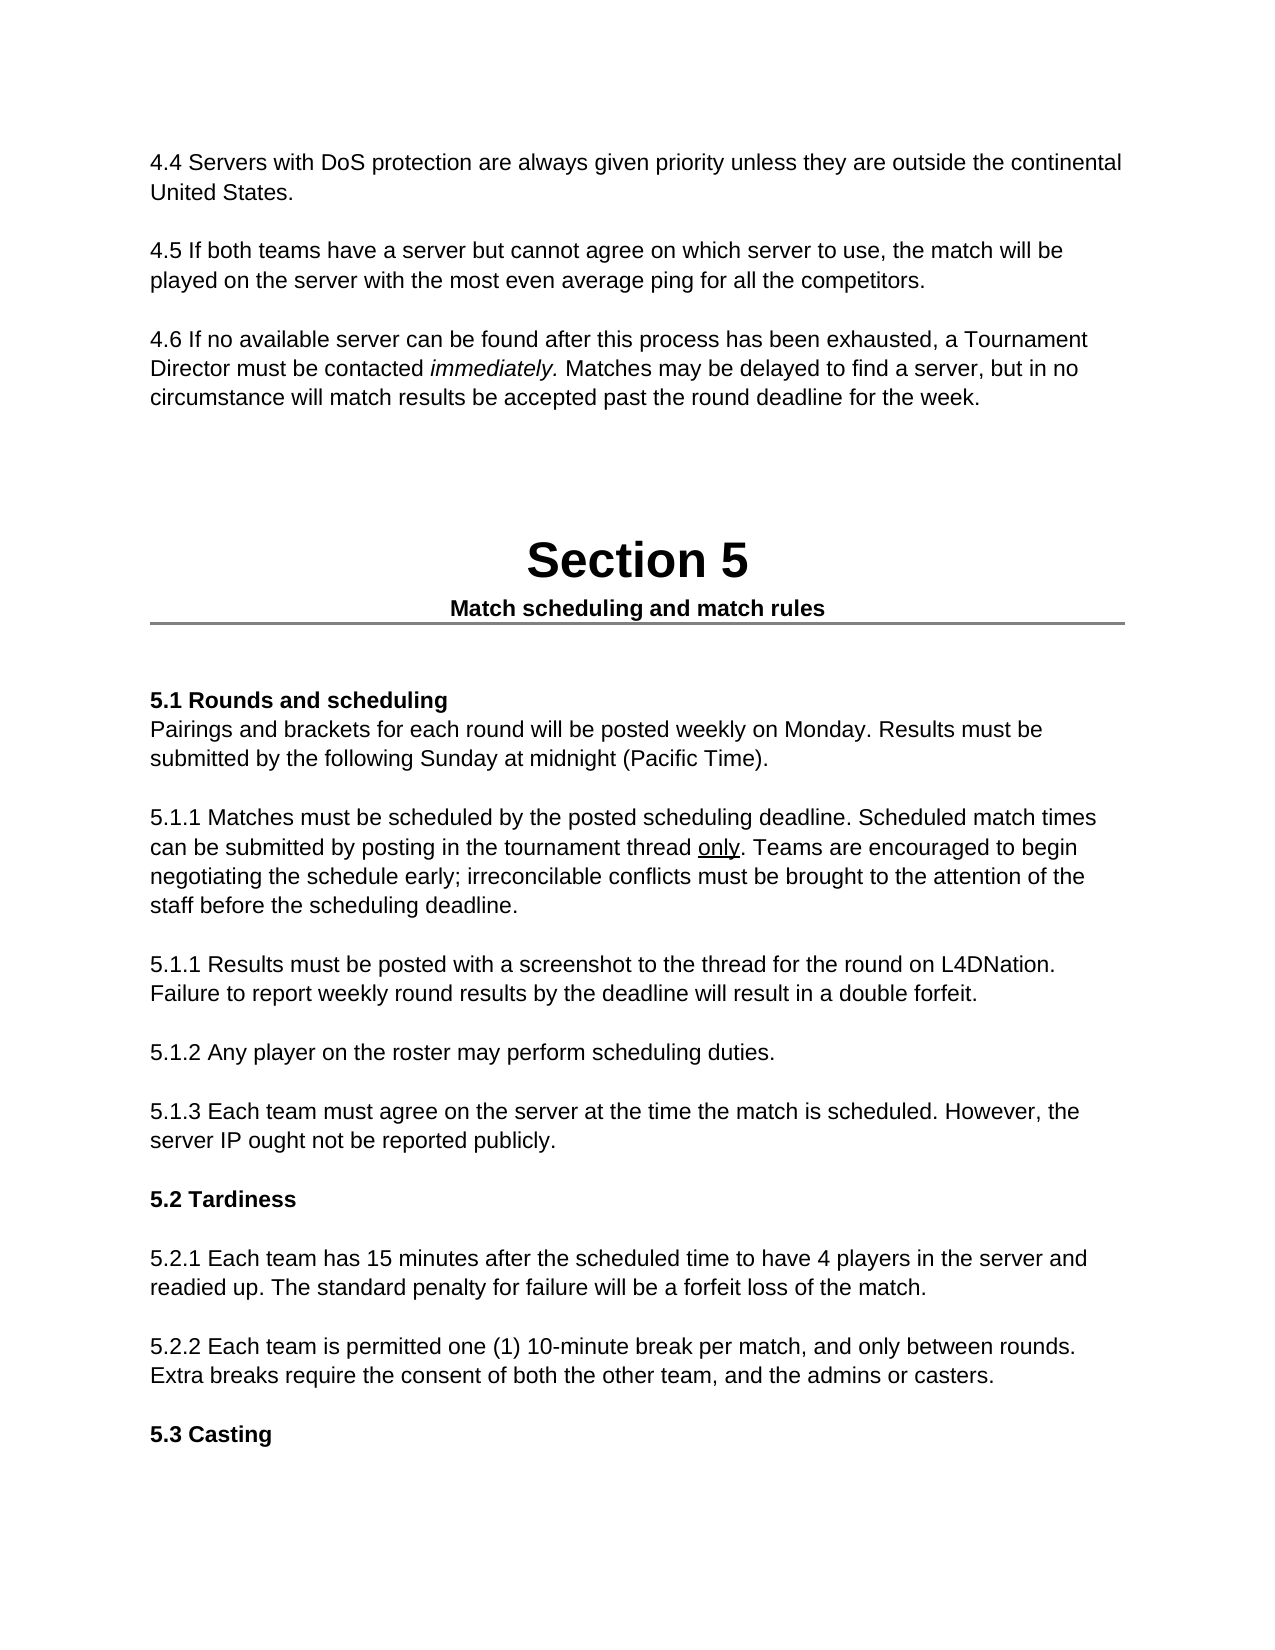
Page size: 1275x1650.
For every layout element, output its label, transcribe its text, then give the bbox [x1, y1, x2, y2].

text 5.2.1 Each team has 15 minutes after the scheduled time to have 4 players in the server and readied up. The standard penalty for failure will be a forfeit loss of the match. [150, 1245, 1125, 1300]
text Match scheduling and match rules [150, 596, 1125, 622]
text 4.5 If both teams have a server but cannot agree on which server to use, the match will be played on the server with the most even average ping for all the competitors. [150, 238, 1125, 293]
text 4.4 Servers with DoS protection are always given priority unless they are outside the continental United States. [150, 150, 1125, 205]
text 5.2 Tardiness [150, 1187, 1125, 1212]
text 4.6 If no available server can be found after this process has been exhausted, a Tournament Director must be contacted immediately. Matches may be delayed to find a server, but in no circumstance will match results be accepted past the round deadline for the week. [150, 326, 1125, 411]
text 5.1.3 Each team must agree on the server at the time the match is scheduled. However, the server IP ought not be reported publicly. [150, 1098, 1125, 1153]
text 5.1.1 Matches must be scheduled by the posted scheduling deadline. Scheduled match times can be submitted by posting in the tournament thread only. Teams are encouraged to begin negotiating the schedule early; irreconcilable conflicts must be brought to the attention of the staff before the scheduling deadline. [150, 805, 1125, 918]
text 5.1.1 Results must be posted with a screenshot to the thread for the round on L4DNation. Failure to report weekly round results by the deadline will result in a double forfeit. [150, 952, 1125, 1007]
text 5.1 Rounds and scheduling [150, 687, 1125, 713]
text 5.1.2 Any player on the roster may perform scheduling duties. [150, 1040, 1125, 1065]
text Section 5 [150, 532, 1125, 588]
text Pairings and brackets for each round will be posted weekly on Monday. Results must be submitted by the following Sunday at midnight (Pacific Time). [150, 717, 1125, 772]
text 5.2.2 Each team is permitted one (1) 10-minute break per match, and only between rounds. Extra breaks require the consent of both the other team, and the admins or casters. [150, 1333, 1125, 1388]
text 5.3 Casting [150, 1422, 1125, 1447]
